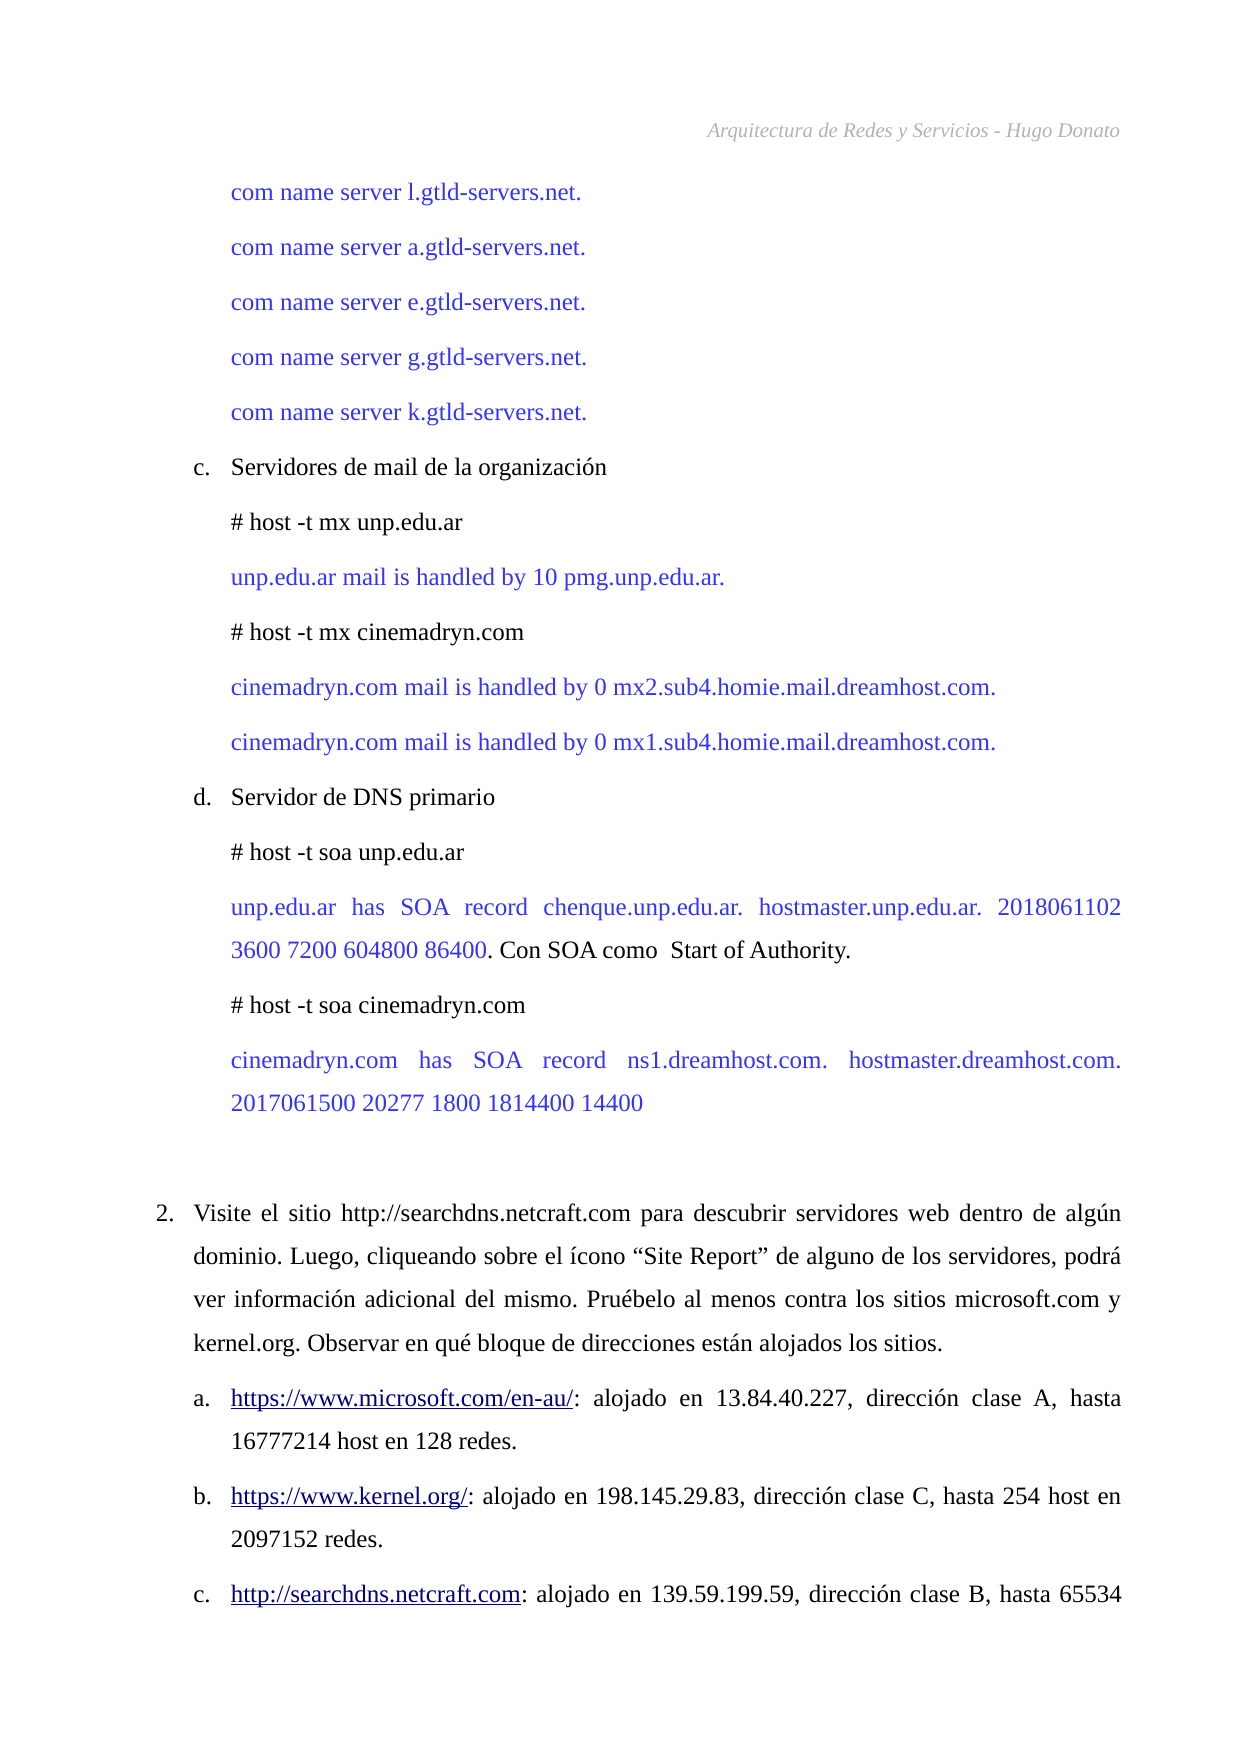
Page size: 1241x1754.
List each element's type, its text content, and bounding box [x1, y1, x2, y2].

list com name server l.gtld-servers.net. [193, 177, 1122, 206]
list http://searchdns.netcraft.com: alojado en 139.59.199.59, dirección clase B, hasta 65534 [193, 1579, 1122, 1608]
list # host -t soa unp.edu.ar [193, 837, 1122, 866]
list com name server a.gtld-servers.net. [193, 232, 1122, 261]
list unp.edu.ar has SOA record chenque.unp.edu.ar. hostmaster.unp.edu.ar. 2018061102 3600 7200 604800 86400. Con SOA como Start of Authority. [193, 892, 1122, 964]
list unp.edu.ar mail is handled by 10 pmg.unp.edu.ar. [193, 562, 1122, 591]
list # host -t soa cinemadryn.com [193, 990, 1122, 1019]
list Servidor de DNS primario [193, 782, 1122, 811]
list # host -t mx unp.edu.ar [193, 507, 1122, 536]
list # host -t mx cinemadryn.com [193, 617, 1122, 646]
list Visite el sitio http://searchdns.netcraft.com para descubrir servidores web dentro de algún dominio. Luego, cliqueando sobre el ícono “Site Report” de alguno de los servidores, podrá ver información adicional del mismo. Pruébelo al menos contra los sitios microsoft.com y kernel.org. Observar en qué bloque de direcciones están alojados los sitios. [156, 1198, 1122, 1356]
list cinemadryn.com mail is handled by 0 mx2.sub4.homie.mail.dreamhost.com. [193, 672, 1122, 701]
list cinemadryn.com has SOA record ns1.dreamhost.com. hostmaster.dreamhost.com. 2017061500 20277 1800 1814400 14400 [193, 1045, 1122, 1117]
list com name server k.gtld-servers.net. [193, 397, 1122, 426]
list com name server g.gtld-servers.net. [193, 342, 1122, 371]
list cinemadryn.com mail is handled by 0 mx1.sub4.homie.mail.dreamhost.com. [193, 727, 1122, 756]
list https://www.microsoft.com/en-au/: alojado en 13.84.40.227, dirección clase A, hasta 16777214 host en 128 redes. [193, 1383, 1122, 1454]
list https://www.kernel.org/: alojado en 198.145.29.83, dirección clase C, hasta 254 host en 2097152 redes. [193, 1481, 1122, 1553]
list com name server e.gtld-servers.net. [193, 287, 1122, 316]
list Servidores de mail de la organización [193, 452, 1122, 481]
